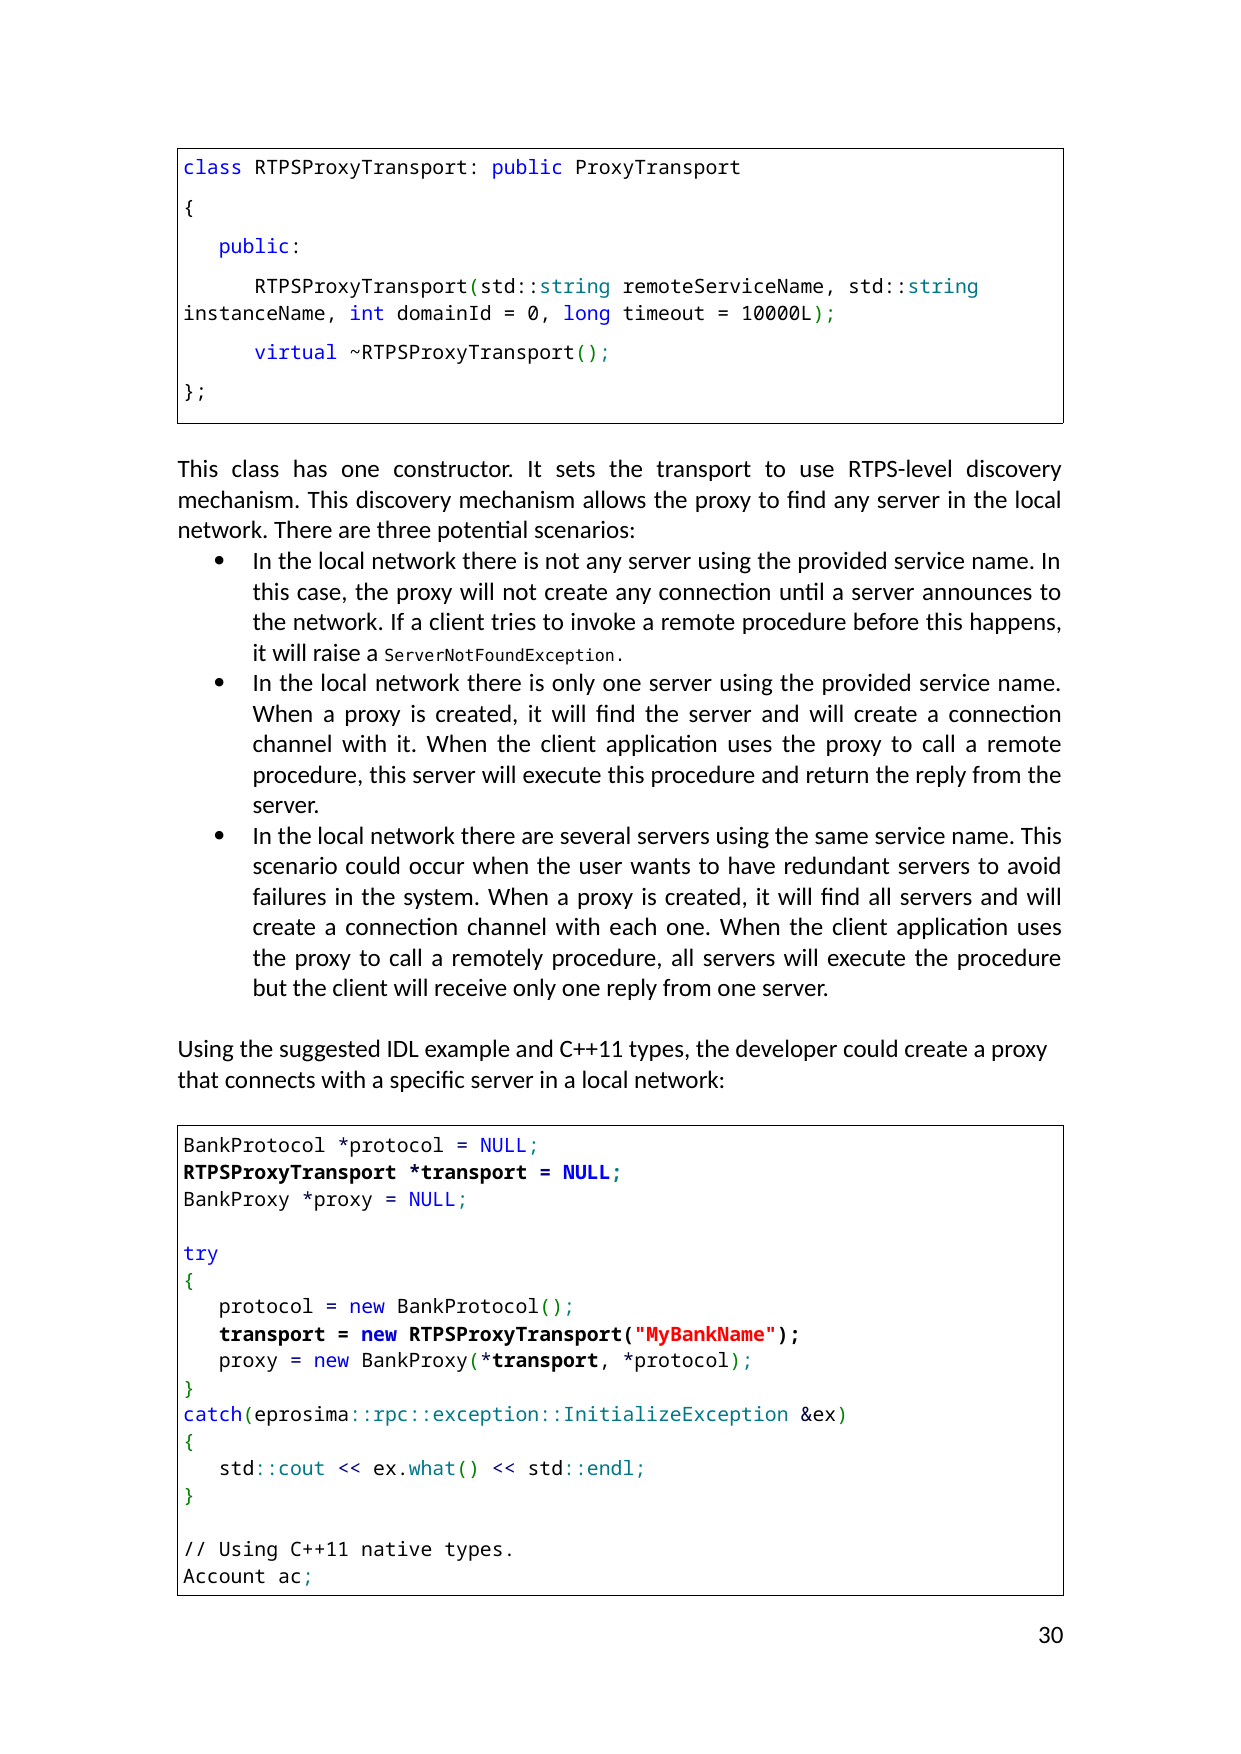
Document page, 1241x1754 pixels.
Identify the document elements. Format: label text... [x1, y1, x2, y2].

table_header class RTPSProxyTransport: public ProxyTransport { public: RTPSProxyTransport(std::string remoteServiceName, std::string instanceName, int domainId = 0, long timeout = 10000L); virtual ~RTPSProxyTransport(); }; [178, 149, 1063, 423]
text Using the suggested IDL example and C++11 types, the developer could create a proxy that connects with a specific server in a local network: [177, 1033, 1063, 1094]
list In the local network there are several servers using the same service name. This scenario could occur when the user wants to have redundant servers to avoid failures in the system. When a proxy is created, it will find all servers and will create a connection channel with each one. When the client application uses the proxy to call a remotely procedure, all servers will execute the procedure but the client will receive only one reply from one server. [215, 820, 1063, 1003]
list In the local network there is not any server using the provided service name. In this case, the proxy will not create any connection until a server announces to the network. If a client tries to invoke a remote procedure before this happens, it will raise a ServerNotFoundException. [215, 545, 1063, 667]
text This class has one constructor. It sets the transport to use RTPS-level discovery mechanism. This discovery mechanism allows the proxy to find any server in the local network. There are three potential scenarios: [177, 454, 1063, 545]
list In the local network there is only one server using the provided service name. When a proxy is created, it will find the server and will create a connection channel with it. When the client application uses the proxy to call a remote procedure, this server will execute this procedure and return the reply from the server. [215, 667, 1063, 820]
table_header BankProtocol *protocol = NULL; RTPSProxyTransport *transport = NULL; BankProxy *proxy = NULL; try { protocol = new BankProtocol(); transport = new RTPSProxyTransport("MyBankName"); proxy = new BankProxy(*transport, *protocol); } catch(eprosima::rpc::exception::InitializeException &ex) { std::cout << ex.what() << std::endl; } // Using C++11 native types. Account ac; [178, 1126, 1063, 1595]
